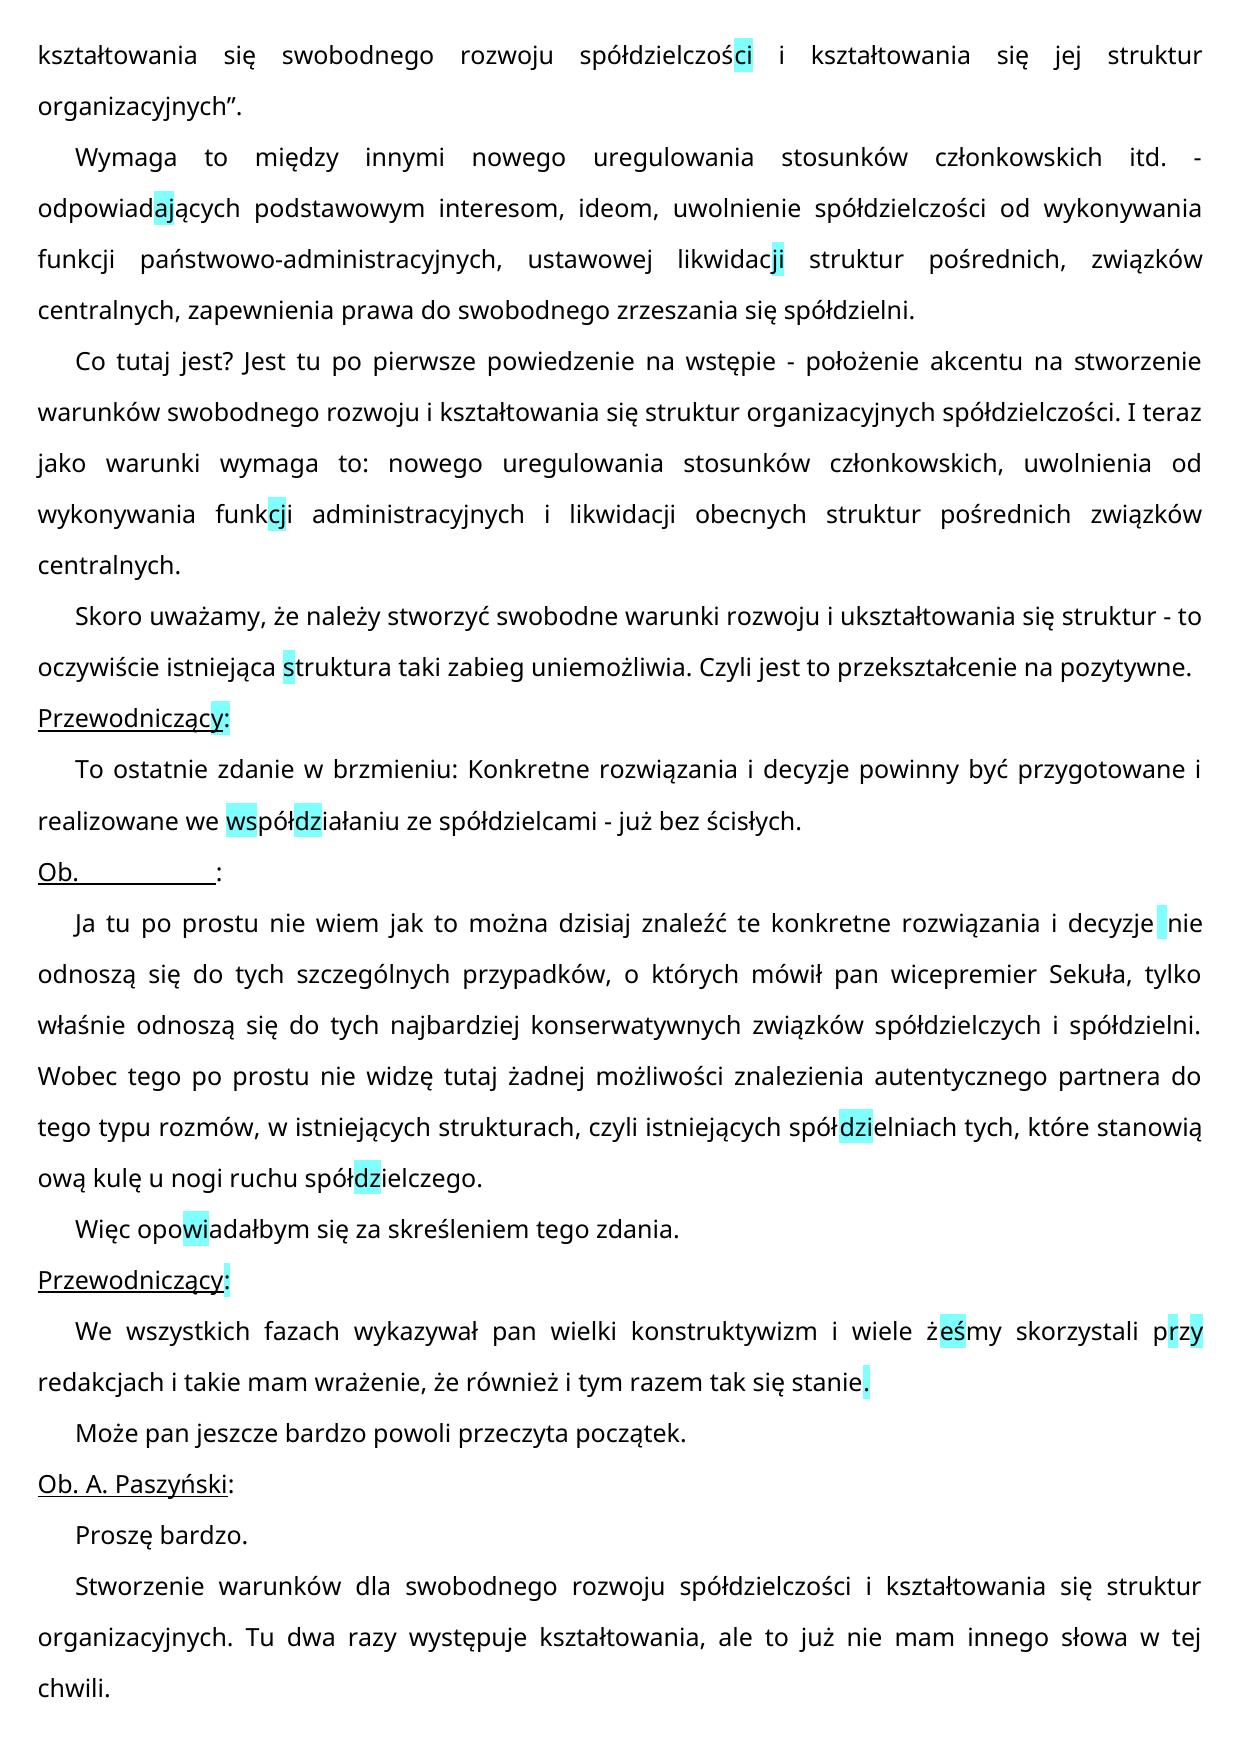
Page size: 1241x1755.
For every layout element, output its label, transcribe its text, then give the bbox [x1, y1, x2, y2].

text Ob. A. Paszyński: [37, 1467, 1203, 1501]
text Ja tu po prostu nie wiem jak to można dzisiaj znaleźć te konkretne rozwiązania i decyzje nie odnoszą się do tych szczególnych przypadków, o których mówił pan wicepremier Sekuła, tylko właśnie odnoszą się do tych najbardziej konserwatywnych związków spółdzielczych i spółdzielni. Wobec tego po prostu nie widzę tutaj żadnej możliwości znalezienia autentycznego partnera do tego typu rozmów, w istniejących strukturach, czyli istniejących spółdzielniach tych, które stanowią ową kulę u nogi ruchu spółdzielczego. [37, 905, 1203, 1194]
text Ob. : [37, 854, 1203, 888]
text To ostatnie zdanie w brzmieniu: Konkretne rozwiązania i decyzje powinny być przygotowane i realizowane we współdziałaniu ze spółdzielcami - już bez ścisłych. [37, 752, 1203, 837]
text We wszystkich fazach wykazywał pan wielki konstruktywizm i wiele żeśmy skorzystali przy redakcjach i takie mam wrażenie, że również i tym razem tak się stanie. [37, 1313, 1203, 1399]
text Więc opowiadałbym się za skreśleniem tego zdania. [37, 1211, 1203, 1246]
text Proszę bardzo. [37, 1518, 1203, 1552]
text Skoro uważamy, że należy stworzyć swobodne warunki rozwoju i ukształtowania się struktur - to oczywiście istniejąca struktura taki zabieg uniemożliwia. Czyli jest to przekształcenie na pozytywne. [37, 599, 1203, 684]
text Może pan jeszcze bardzo powoli przeczyta początek. [37, 1416, 1203, 1450]
text Przewodniczący: [37, 701, 1203, 735]
text Wymaga to między innymi nowego uregulowania stosunków członkowskich itd. - odpowiadających podstawowym interesom, ideom, uwolnienie spółdzielczości od wykonywania funkcji państwowo-administracyjnych, ustawowej likwidacji struktur pośrednich, związków centralnych, zapewnienia prawa do swobodnego zrzeszania się spółdzielni. [37, 139, 1203, 327]
text kształtowania się swobodnego rozwoju spółdzielczości i kształtowania się jej struktur organizacyjnych”. [37, 37, 1203, 123]
text Co tutaj jest? Jest tu po pierwsze powiedzenie na wstępie - położenie akcentu na stworzenie warunków swobodnego rozwoju i kształtowania się struktur organizacyjnych spółdzielczości. I teraz jako warunki wymaga to: nowego uregulowania stosunków członkowskich, uwolnienia od wykonywania funkcji administracyjnych i likwidacji obecnych struktur pośrednich związków centralnych. [37, 344, 1203, 582]
text Stworzenie warunków dla swobodnego rozwoju spółdzielczości i kształtowania się struktur organizacyjnych. Tu dwa razy występuje kształtowania, ale to już nie mam innego słowa w tej chwili. [37, 1569, 1203, 1705]
text Przewodniczący: [37, 1262, 1203, 1297]
